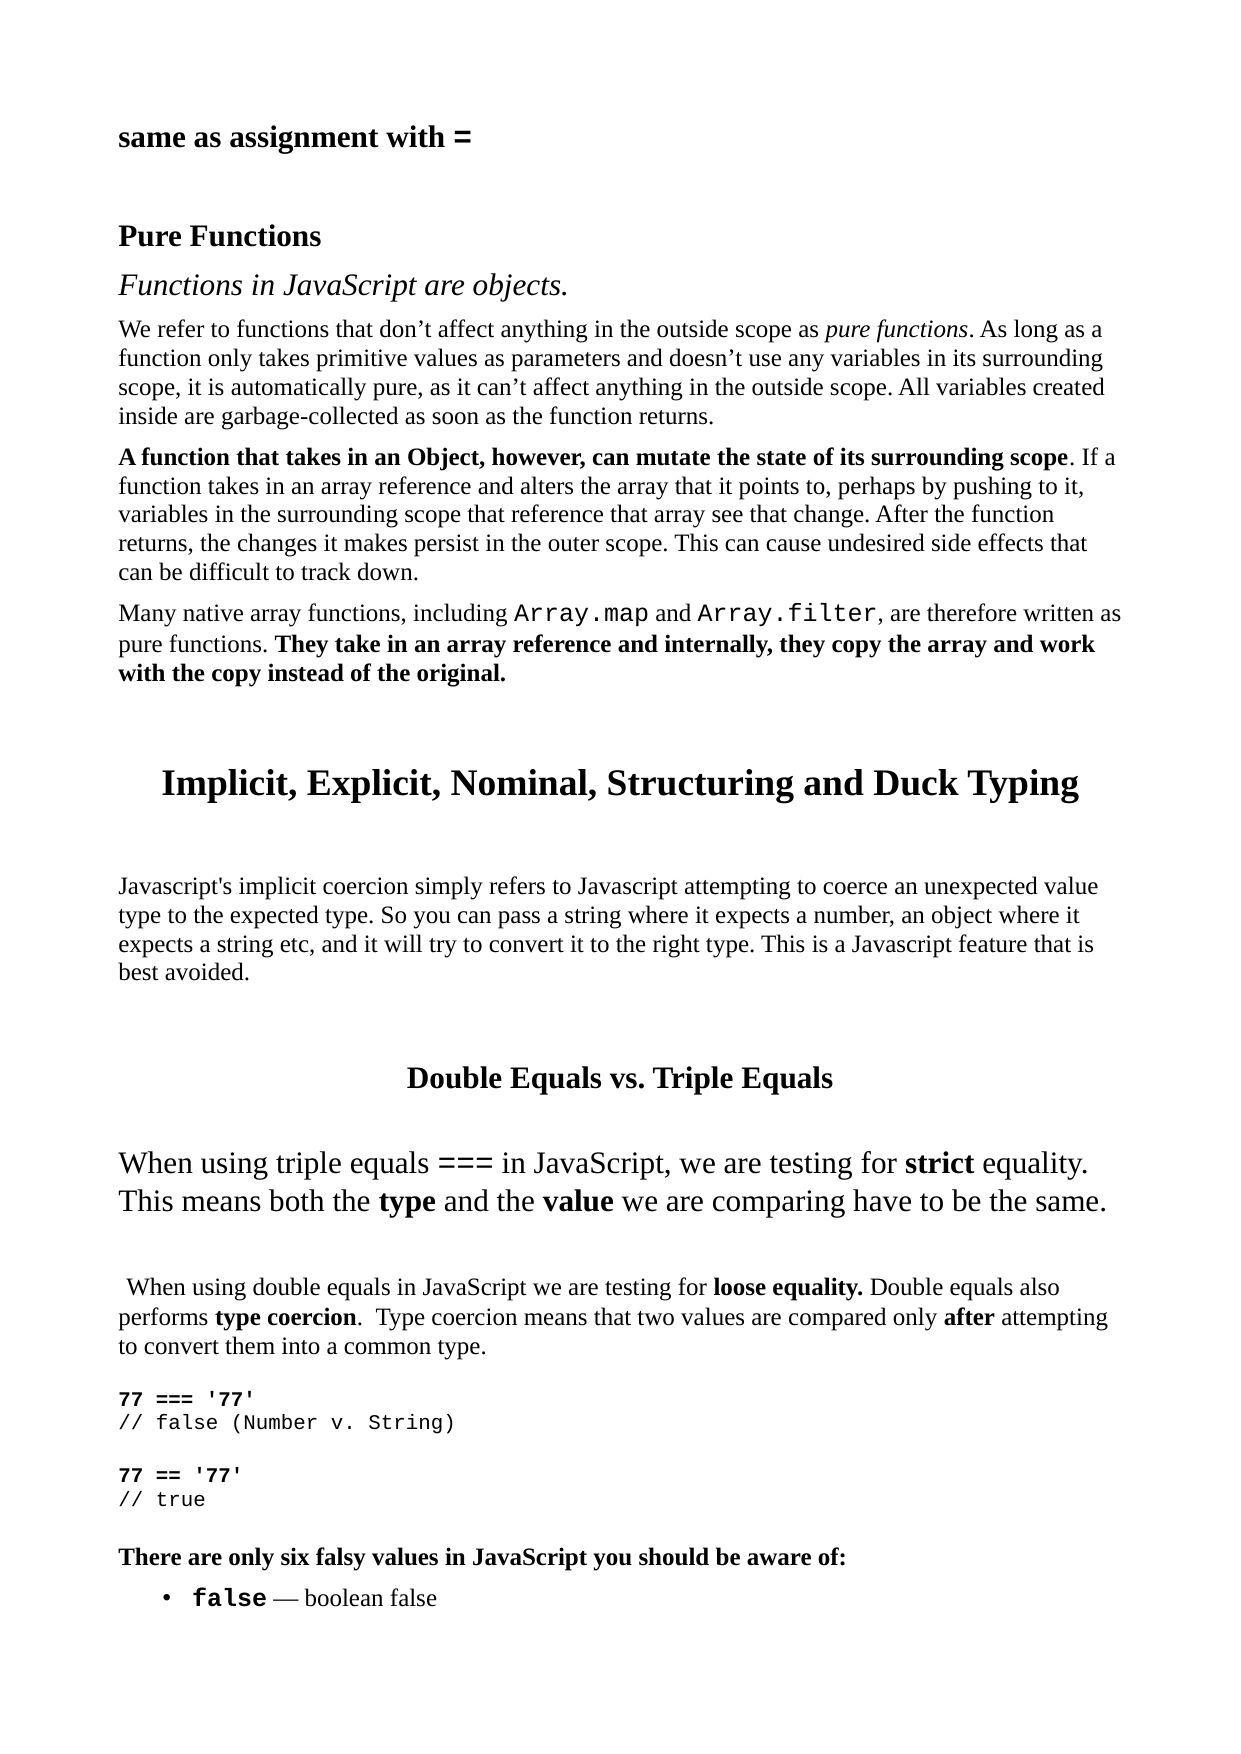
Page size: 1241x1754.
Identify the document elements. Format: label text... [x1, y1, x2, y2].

text Javascript's implicit coercion simply refers to Javascript attempting to coerce an unexpected value type to the expected type. So you can pass a string where it expects a number, an object where it expects a string etc, and it will try to convert it to the right type. This is a Javascript feature that is best avoided. [118, 871, 1122, 986]
text A function that takes in an Object, however, can mutate the state of its surrounding scope. If a function takes in an array reference and alters the array that it points to, perhaps by pushing to it, variables in the surrounding scope that reference that array see that change. After the function returns, the changes it makes persist in the outer scope. This can cause undesired side effects that can be difficult to track down. [118, 442, 1122, 586]
text Many native array functions, including Array.map and Array.filter, are therefore written as pure functions. They take in an array reference and internally, they copy the array and work with the copy instead of the original. [118, 598, 1122, 687]
subtitle Pure Functions [118, 218, 1122, 253]
text Functions in JavaScript are objects. [118, 266, 1122, 302]
list false — boolean false [162, 1583, 1122, 1614]
text 77 == '77' [118, 1465, 1122, 1489]
text We refer to functions that don’t affect anything in the outside scope as pure functions. As long as a function only takes primitive values as parameters and doesn’t use any variables in its surrounding scope, it is automatically pure, as it can’t affect anything in the outside scope. All variables created inside are garbage-collected as soon as the function returns. [118, 314, 1122, 429]
text same as assignment with = [118, 118, 1122, 157]
text // true [118, 1489, 1122, 1513]
subtitle Double Equals vs. Triple Equals [118, 1060, 1122, 1096]
text When using triple equals === in JavaScript, we are testing for strict equality. This means both the type and the value we are comparing have to be the same. [118, 1144, 1122, 1218]
subtitle Implicit, Explicit, Nominal, Structuring and Duck Typing [118, 760, 1122, 803]
text When using double equals in JavaScript we are testing for loose equality. Double equals also performs type coercion. Type coercion means that two values are compared only after attempting to convert them into a common type. [118, 1266, 1122, 1360]
text 77 === '77' [118, 1389, 1122, 1412]
text // false (Number v. String) [118, 1412, 1122, 1436]
text There are only six falsy values in JavaScript you should be aware of: [118, 1542, 1122, 1571]
